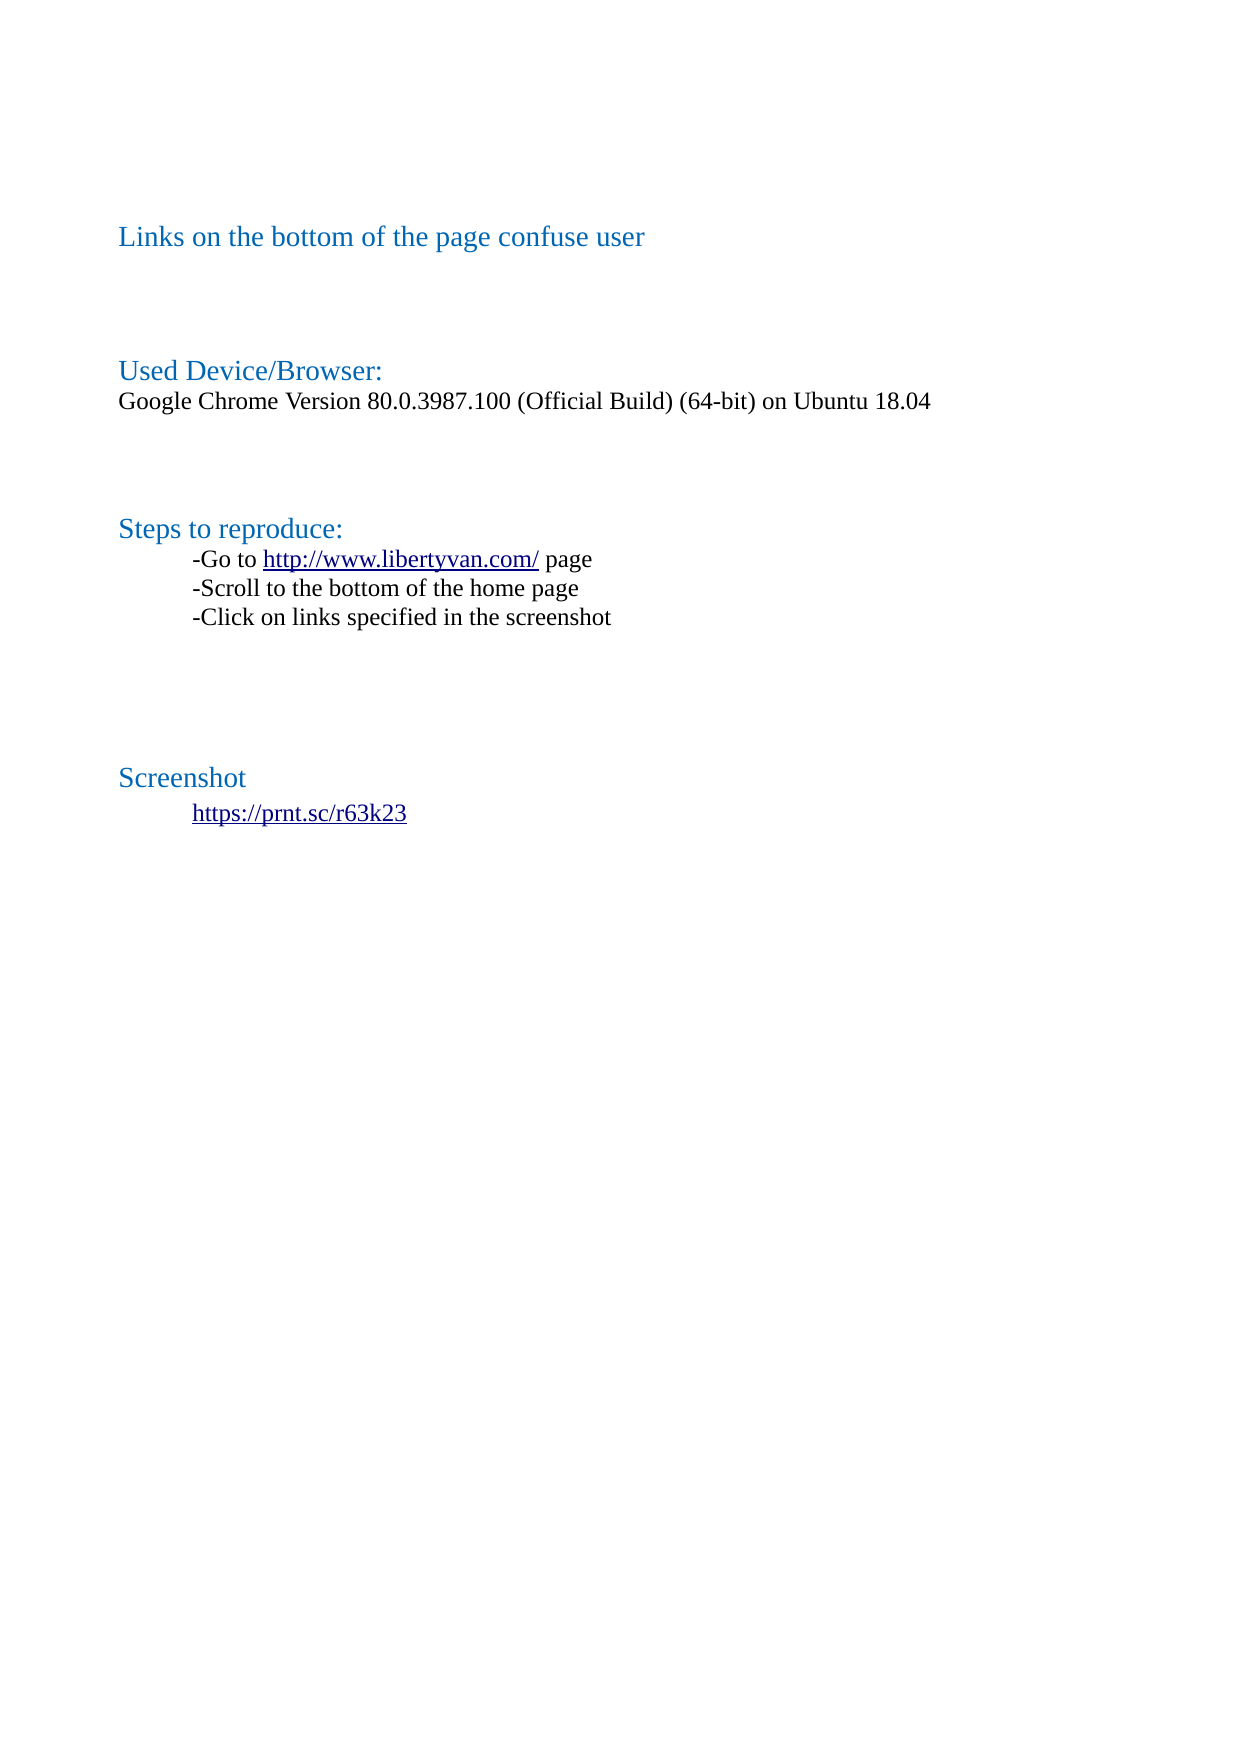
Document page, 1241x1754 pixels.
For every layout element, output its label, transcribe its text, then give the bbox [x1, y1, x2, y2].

text -Scroll to the bottom of the home page [118, 573, 1122, 602]
text -Go to http://www.libertyvan.com/ page [118, 544, 1122, 573]
text https://prnt.sc/r63k23 [118, 794, 1122, 827]
text Links on the bottom of the page confuse user [118, 219, 1122, 252]
text Google Chrome Version 80.0.3987.100 (Official Build) (64-bit) on Ubuntu 18.04 [118, 386, 1122, 415]
text Steps to reproduce: [118, 511, 1122, 544]
text -Click on links specified in the screenshot [118, 602, 1122, 631]
text Screenshot [118, 760, 1122, 794]
text Used Device/Browser: [118, 353, 1122, 386]
